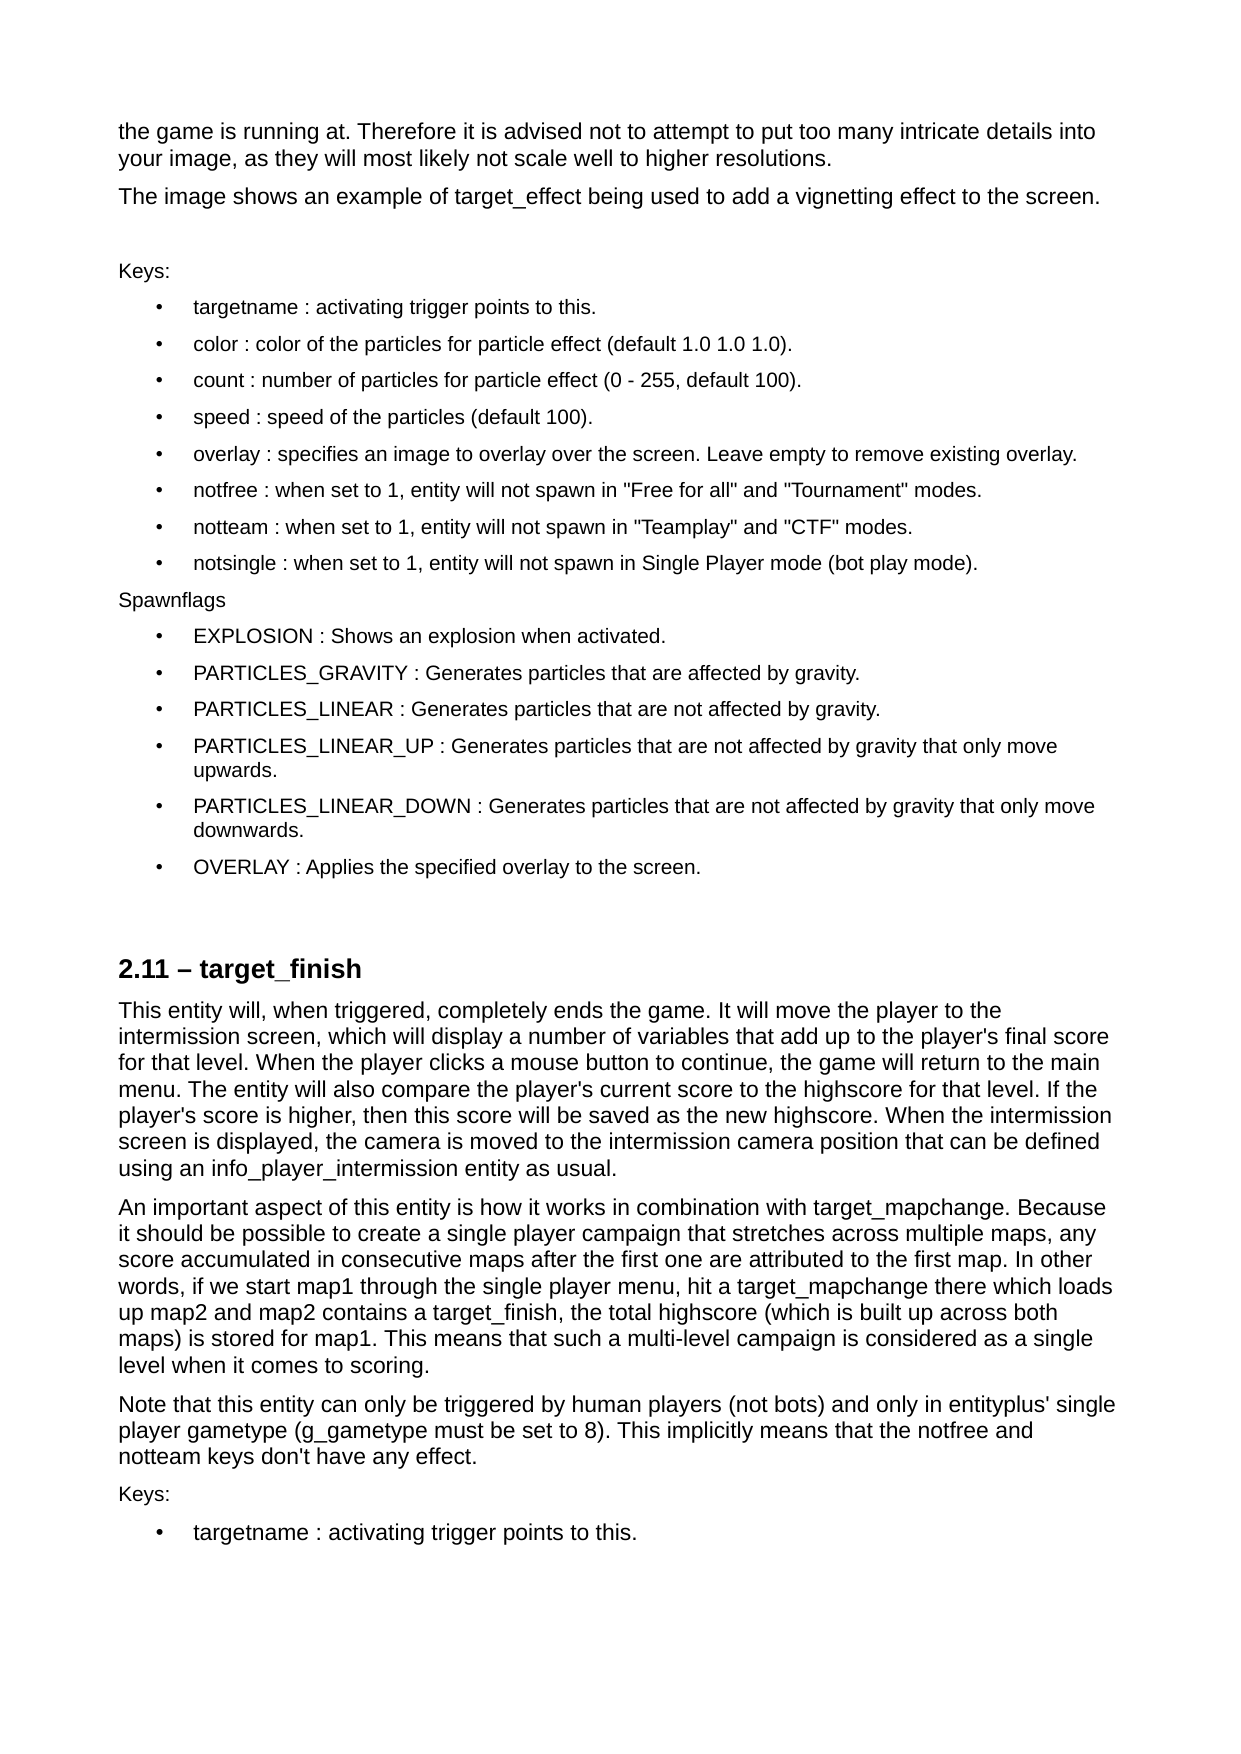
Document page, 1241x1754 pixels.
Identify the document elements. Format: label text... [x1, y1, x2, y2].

text The image shows an example of target_effect being used to add a vignetting effect to the screen. [118, 183, 1122, 210]
list count : number of particles for particle effect (0 - 255, default 100). [156, 368, 1122, 392]
list notteam : when set to 1, entity will not spawn in "Teamplay" and "CTF" modes. [156, 514, 1122, 538]
text Spawnflags [118, 588, 1122, 612]
subtitle 2.11 – target_finish [118, 953, 1122, 984]
list OVERLAY : Applies the specified overlay to the screen. [156, 855, 1122, 879]
text Keys: [118, 1482, 1122, 1506]
list notsingle : when set to 1, entity will not spawn in Single Player mode (bot play mode). [156, 551, 1122, 575]
list overlay : specifies an image to overlay over the screen. Leave empty to remove existing overlay. [156, 441, 1122, 465]
list PARTICLES_LINEAR_DOWN : Generates particles that are not affected by gravity that only move downwards. [156, 794, 1122, 842]
list speed : speed of the particles (default 100). [156, 405, 1122, 429]
text Note that this entity can only be triggered by human players (not bots) and only in entityplus' single player gametype (g_gametype must be set to 8). This implicitly means that the notfree and notteam keys don't have any effect. [118, 1391, 1122, 1469]
list PARTICLES_LINEAR : Generates particles that are not affected by gravity. [156, 697, 1122, 721]
list color : color of the particles for particle effect (default 1.0 1.0 1.0). [156, 332, 1122, 356]
text This entity will, when triggered, completely ends the game. It will move the player to the intermission screen, which will display a number of variables that add up to the player's final score for that level. When the player clicks a mouse button to continue, the game will return to the main menu. The entity will also compare the player's current score to the highscore for that level. If the player's score is higher, then this score will be saved as the new highscore. When the intermission screen is displayed, the camera is moved to the intermission camera position that can be defined using an info_player_intermission entity as usual. [118, 997, 1122, 1181]
list targetname : activating trigger points to this. [156, 1518, 1122, 1545]
list targetname : activating trigger points to this. [156, 295, 1122, 319]
text Keys: [118, 259, 1122, 283]
list notfree : when set to 1, entity will not spawn in "Free for all" and "Tournament" modes. [156, 478, 1122, 502]
list EXPLOSION : Shows an explosion when activated. [156, 624, 1122, 648]
list PARTICLES_LINEAR_UP : Generates particles that are not affected by gravity that only move upwards. [156, 734, 1122, 782]
text the game is running at. Therefore it is advised not to attempt to put too many intricate details into your image, as they will most likely not scale well to higher resolutions. [118, 118, 1122, 171]
list PARTICLES_GRAVITY : Generates particles that are affected by gravity. [156, 661, 1122, 685]
text An important aspect of this entity is how it works in combination with target_mapchange. Because it should be possible to create a single player campaign that stretches across multiple maps, any score accumulated in consecutive maps after the first one are attributed to the first map. In other words, if we start map1 through the single player menu, hit a target_mapchange there which loads up map2 and map2 contains a target_finish, the total highscore (which is built up across both maps) is stored for map1. This means that such a multi-level campaign is considered as a single level when it comes to scoring. [118, 1193, 1122, 1378]
